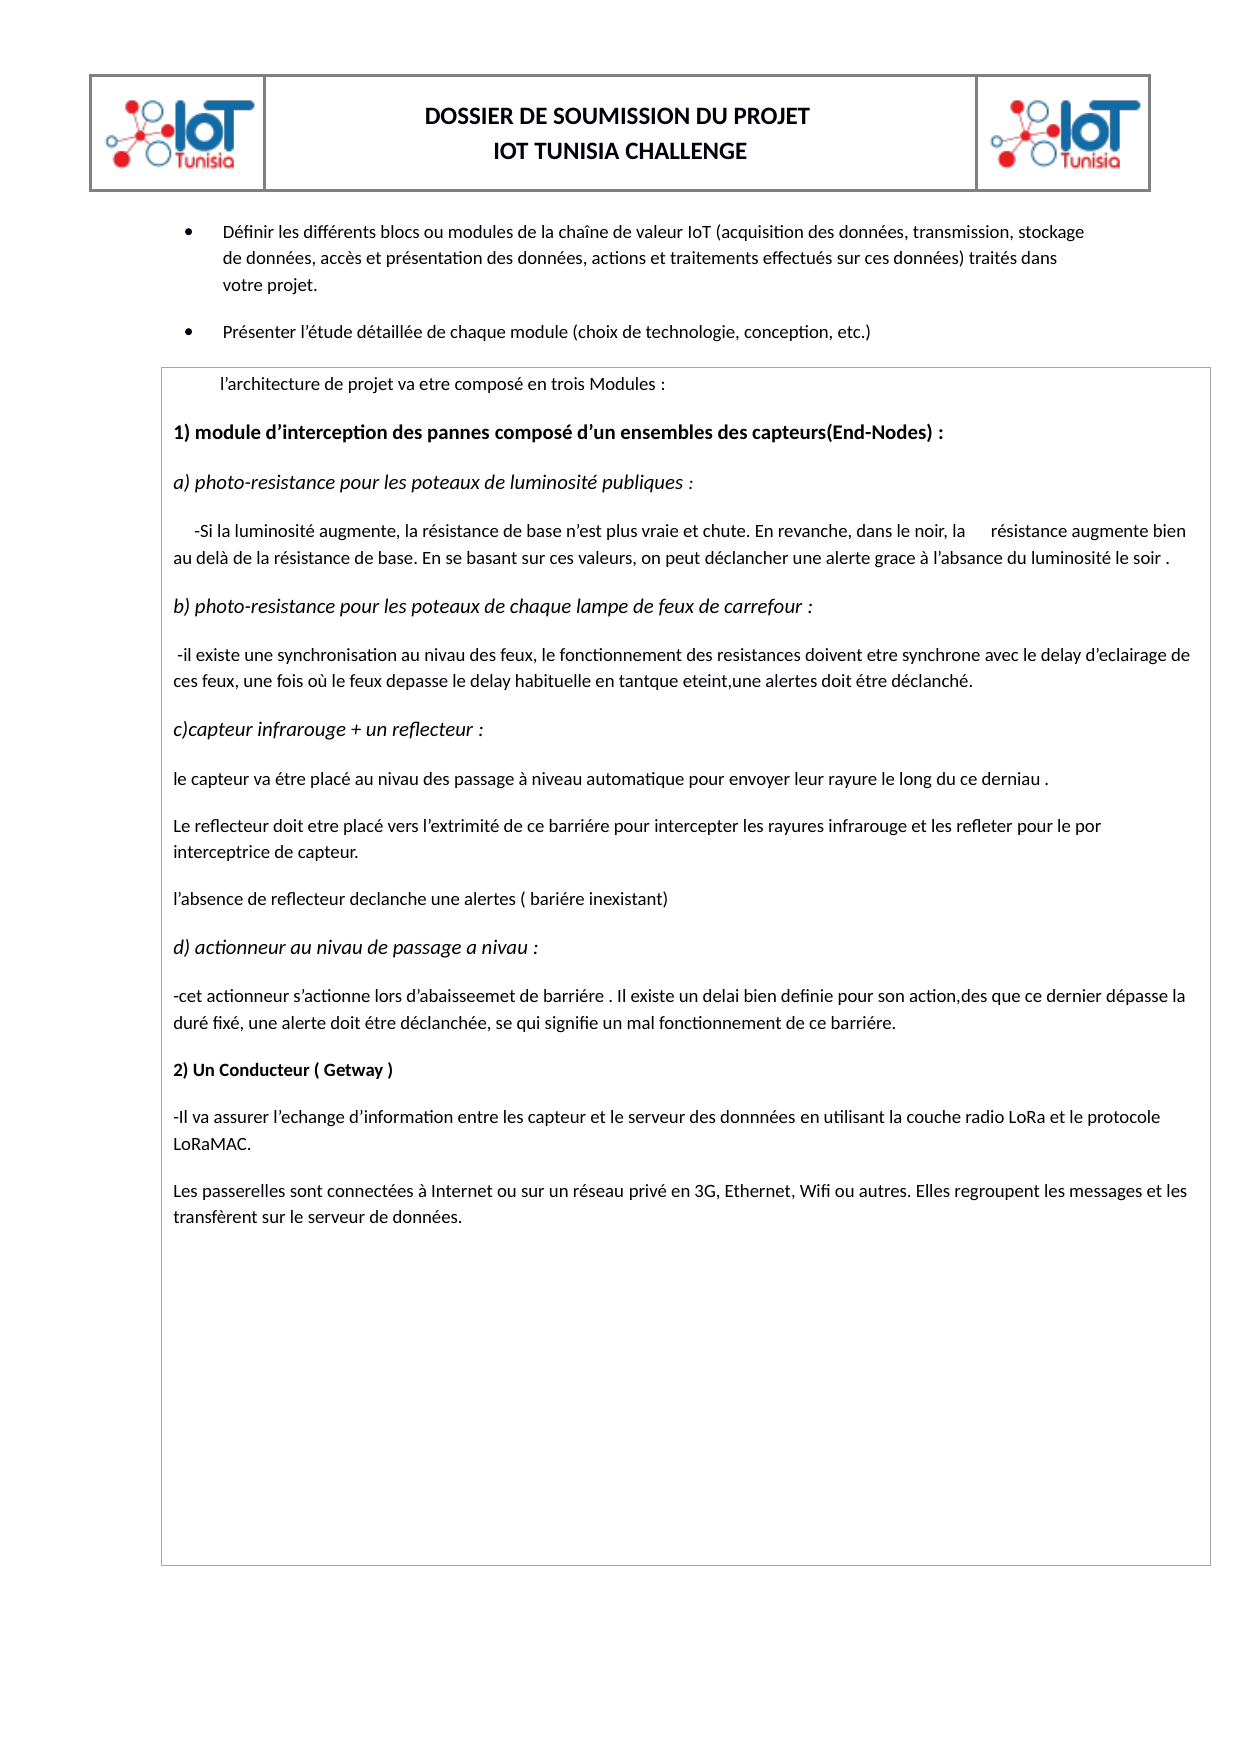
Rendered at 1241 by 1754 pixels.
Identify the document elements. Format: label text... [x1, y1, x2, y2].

picture [985, 86, 1142, 180]
picture [99, 86, 256, 180]
table_header l’architecture de projet va etre composé en trois Modules : 1) module d’interception des pannes composé d’un ensembles des capteurs(End-Nodes) : a) photo-resistance pour les poteaux de luminosité publiques : -Si la luminosité augmente, la résistance de base n’est plus vraie et chute. En revanche, dans le noir, la résistance augmente bien au delà de la résistance de base. En se basant sur ces valeurs, on peut déclancher une alerte grace à l’absance du luminosité le soir . b) photo-resistance pour les poteaux de chaque lampe de feux de carrefour : -il existe une synchronisation au nivau des feux, le fonctionnement des resistances doivent etre synchrone avec le delay d’eclairage de ces feux, une fois où le feux depasse le delay habituelle en tantque eteint,une alertes doit étre déclanché. c)capteur infrarouge + un reflecteur : le capteur va étre placé au nivau des passage à niveau automatique pour envoyer leur rayure le long du ce derniau . Le reflecteur doit etre placé vers l’extrimité de ce barriére pour intercepter les rayures infrarouge et les refleter pour le por interceptrice de capteur. l’absence de reflecteur declanche une alertes ( bariére inexistant) d) actionneur au nivau de passage a nivau : -cet actionneur s’actionne lors d’abaisseemet de barriére . Il existe un delai bien definie pour son action,des que ce dernier dépasse la duré fixé, une alerte doit étre déclanchée, se qui signifie un mal fonctionnement de ce barriére. 2) Un Conducteur ( Getway ) -Il va assurer l’echange d’information entre les capteur et le serveur des donnnées en utilisant la couche radio LoRa et le protocole LoRaMAC. Les passerelles sont connectées à Internet ou sur un réseau privé en 3G, Ethernet, Wifi ou autres. Elles regroupent les messages et les transfèrent sur le serveur de données. [162, 368, 1210, 1565]
list Définir les différents blocs ou modules de la chaîne de valeur IoT (acquisition des données, transmission, stockage de données, accès et présentation des données, actions et traitements effectués sur ces données) traités dans votre projet. [185, 220, 1093, 296]
list Présenter l’étude détaillée de chaque module (choix de technologie, conception, etc.) [185, 320, 1093, 343]
